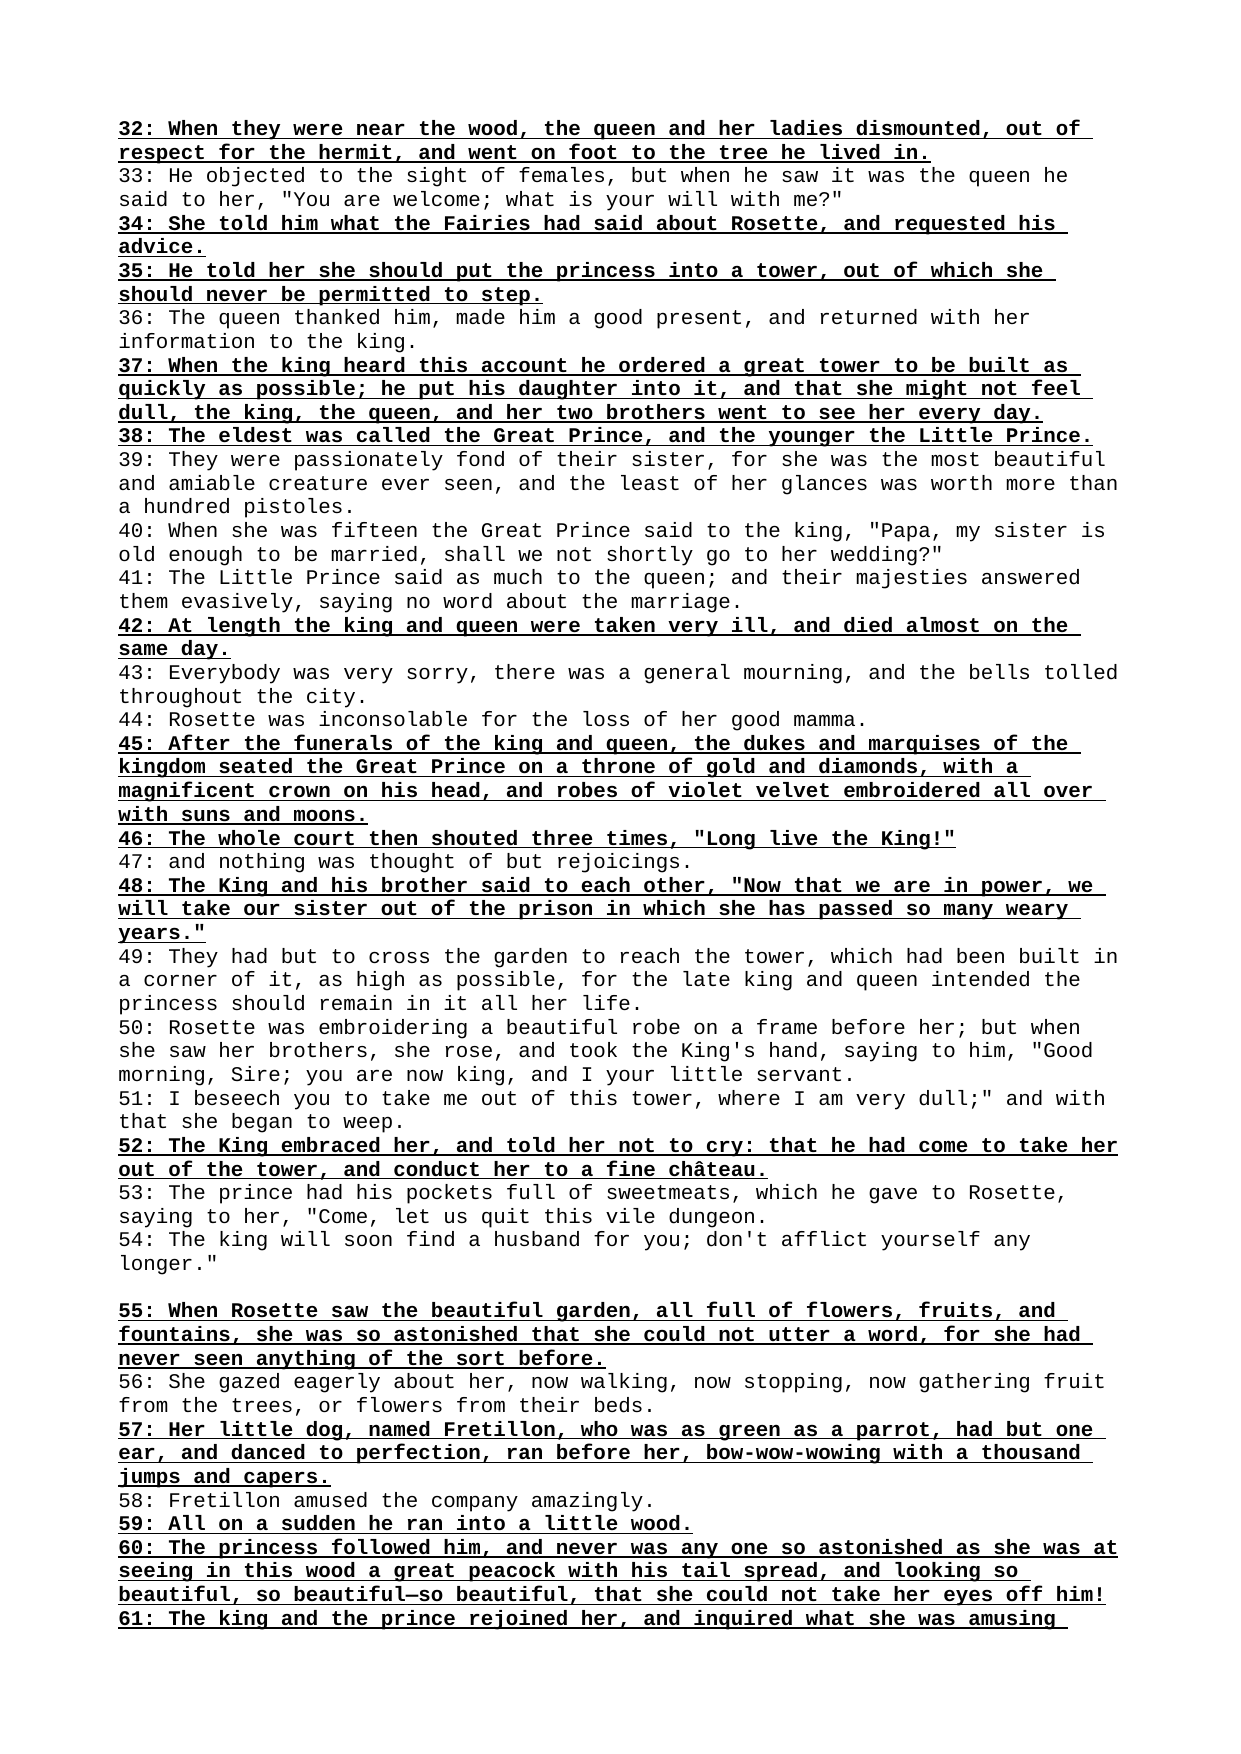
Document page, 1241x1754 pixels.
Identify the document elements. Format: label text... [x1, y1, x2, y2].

text 40: When she was fifteen the Great Prince said to the king, "Papa, my sister is old enough to be married, shall we not shortly go to her wedding?" [118, 520, 1122, 567]
text 34: She told him what the Fairies had said about Rosette, and requested his advice. [118, 213, 1122, 260]
text 53: The prince had his pockets full of sweetmeats, which he gave to Rosette, saying to her, "Come, let us quit this vile dungeon. [118, 1182, 1122, 1229]
text 52: The King embraced her, and told her not to cry: that he had come to take her out of the tower, and conduct her to a fine château. [118, 1135, 1122, 1182]
text 55: When Rosette saw the beautiful garden, all full of flowers, fruits, and fountains, she was so astonished that she could not utter a word, for she had never seen anything of the sort before. [118, 1300, 1122, 1371]
text 32: When they were near the wood, the queen and her ladies dismounted, out of respect for the hermit, and went on foot to the tree he lived in. [118, 118, 1122, 165]
text 61: The king and the prince rejoined her, and inquired what she was amusing [118, 1608, 1122, 1631]
text 47: and nothing was thought of but rejoicings. [118, 851, 1122, 875]
text 46: The whole court then shouted three times, "Long live the King!" [118, 827, 1122, 851]
text 45: After the funerals of the king and queen, the dukes and marquises of the kingdom seated the Great Prince on a throne of gold and diamonds, with a magnificent crown on his head, and robes of violet velvet embroidered all over with suns and moons. [118, 733, 1122, 827]
text 56: She gazed eagerly about her, now walking, now stopping, now gathering fruit from the trees, or flowers from their beds. [118, 1371, 1122, 1419]
text 49: They had but to cross the garden to reach the tower, which had been built in a corner of it, as high as possible, for the late king and queen intended the princess should remain in it all her life. [118, 946, 1122, 1017]
text 54: The king will soon find a husband for you; don't afflict yourself any longer." [118, 1229, 1122, 1277]
text 41: The Little Prince said as much to the queen; and their majesties answered them evasively, saying no word about the marriage. [118, 567, 1122, 615]
text 60: The princess followed him, and never was any one so astonished as she was at seeing in this wood a great peacock with his tail spread, and looking so beautiful, so beautiful—so beautiful, that she could not take her eyes off him! [118, 1537, 1122, 1608]
text 42: At length the king and queen were taken very ill, and died almost on the same day. [118, 615, 1122, 662]
text 44: Rosette was inconsolable for the loss of her good mamma. [118, 709, 1122, 733]
text 50: Rosette was embroidering a beautiful robe on a frame before her; but when she saw her brothers, she rose, and took the King's hand, saying to him, "Good morning, Sire; you are now king, and I your little servant. [118, 1017, 1122, 1088]
text 35: He told her she should put the princess into a tower, out of which she should never be permitted to step. [118, 260, 1122, 307]
text 57: Her little dog, named Fretillon, who was as green as a parrot, had but one ear, and danced to perfection, ran before her, bow-wow-wowing with a thousand jumps and capers. [118, 1419, 1122, 1489]
text 33: He objected to the sight of females, but when he saw it was the queen he said to her, "You are welcome; what is your will with me?" [118, 165, 1122, 213]
text 48: The King and his brother said to each other, "Now that we are in power, we will take our sister out of the prison in which she has passed so many weary years." [118, 875, 1122, 946]
text 37: When the king heard this account he ordered a great tower to be built as quickly as possible; he put his daughter into it, and that she might not feel dull, the king, the queen, and her two brothers went to see her every day. [118, 354, 1122, 426]
text 59: All on a sudden he ran into a little wood. [118, 1513, 1122, 1537]
text 39: They were passionately fond of their sister, for she was the most beautiful and amiable creature ever seen, and the least of her glances was worth more than a hundred pistoles. [118, 449, 1122, 520]
text 43: Everybody was very sorry, there was a general mourning, and the bells tolled throughout the city. [118, 662, 1122, 709]
text 38: The eldest was called the Great Prince, and the younger the Little Prince. [118, 426, 1122, 449]
text 58: Fretillon amused the company amazingly. [118, 1489, 1122, 1513]
text 36: The queen thanked him, made him a good present, and returned with her information to the king. [118, 307, 1122, 354]
text 51: I beseech you to take me out of this tower, where I am very dull;" and with that she began to weep. [118, 1088, 1122, 1135]
